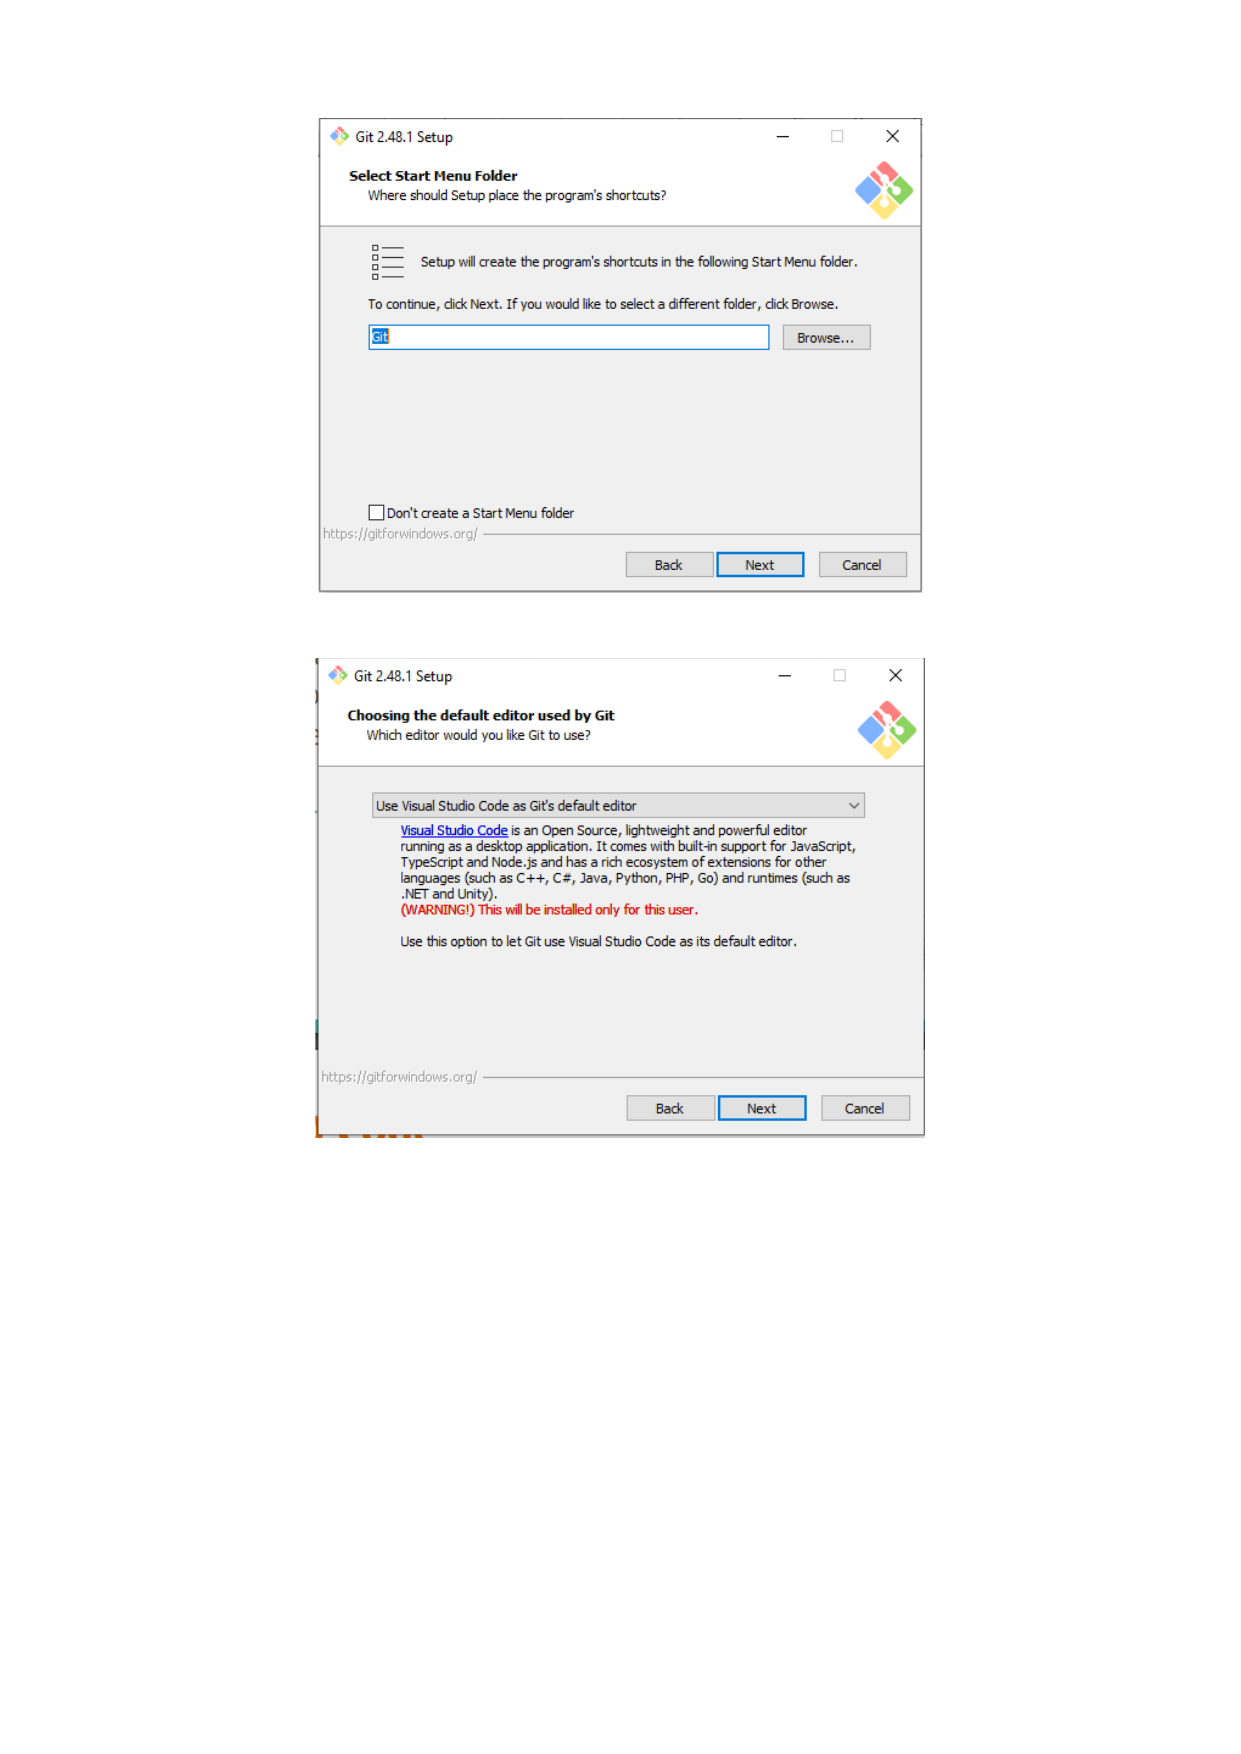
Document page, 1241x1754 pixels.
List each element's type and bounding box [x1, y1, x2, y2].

picture [318, 118, 923, 593]
picture [315, 658, 925, 1138]
